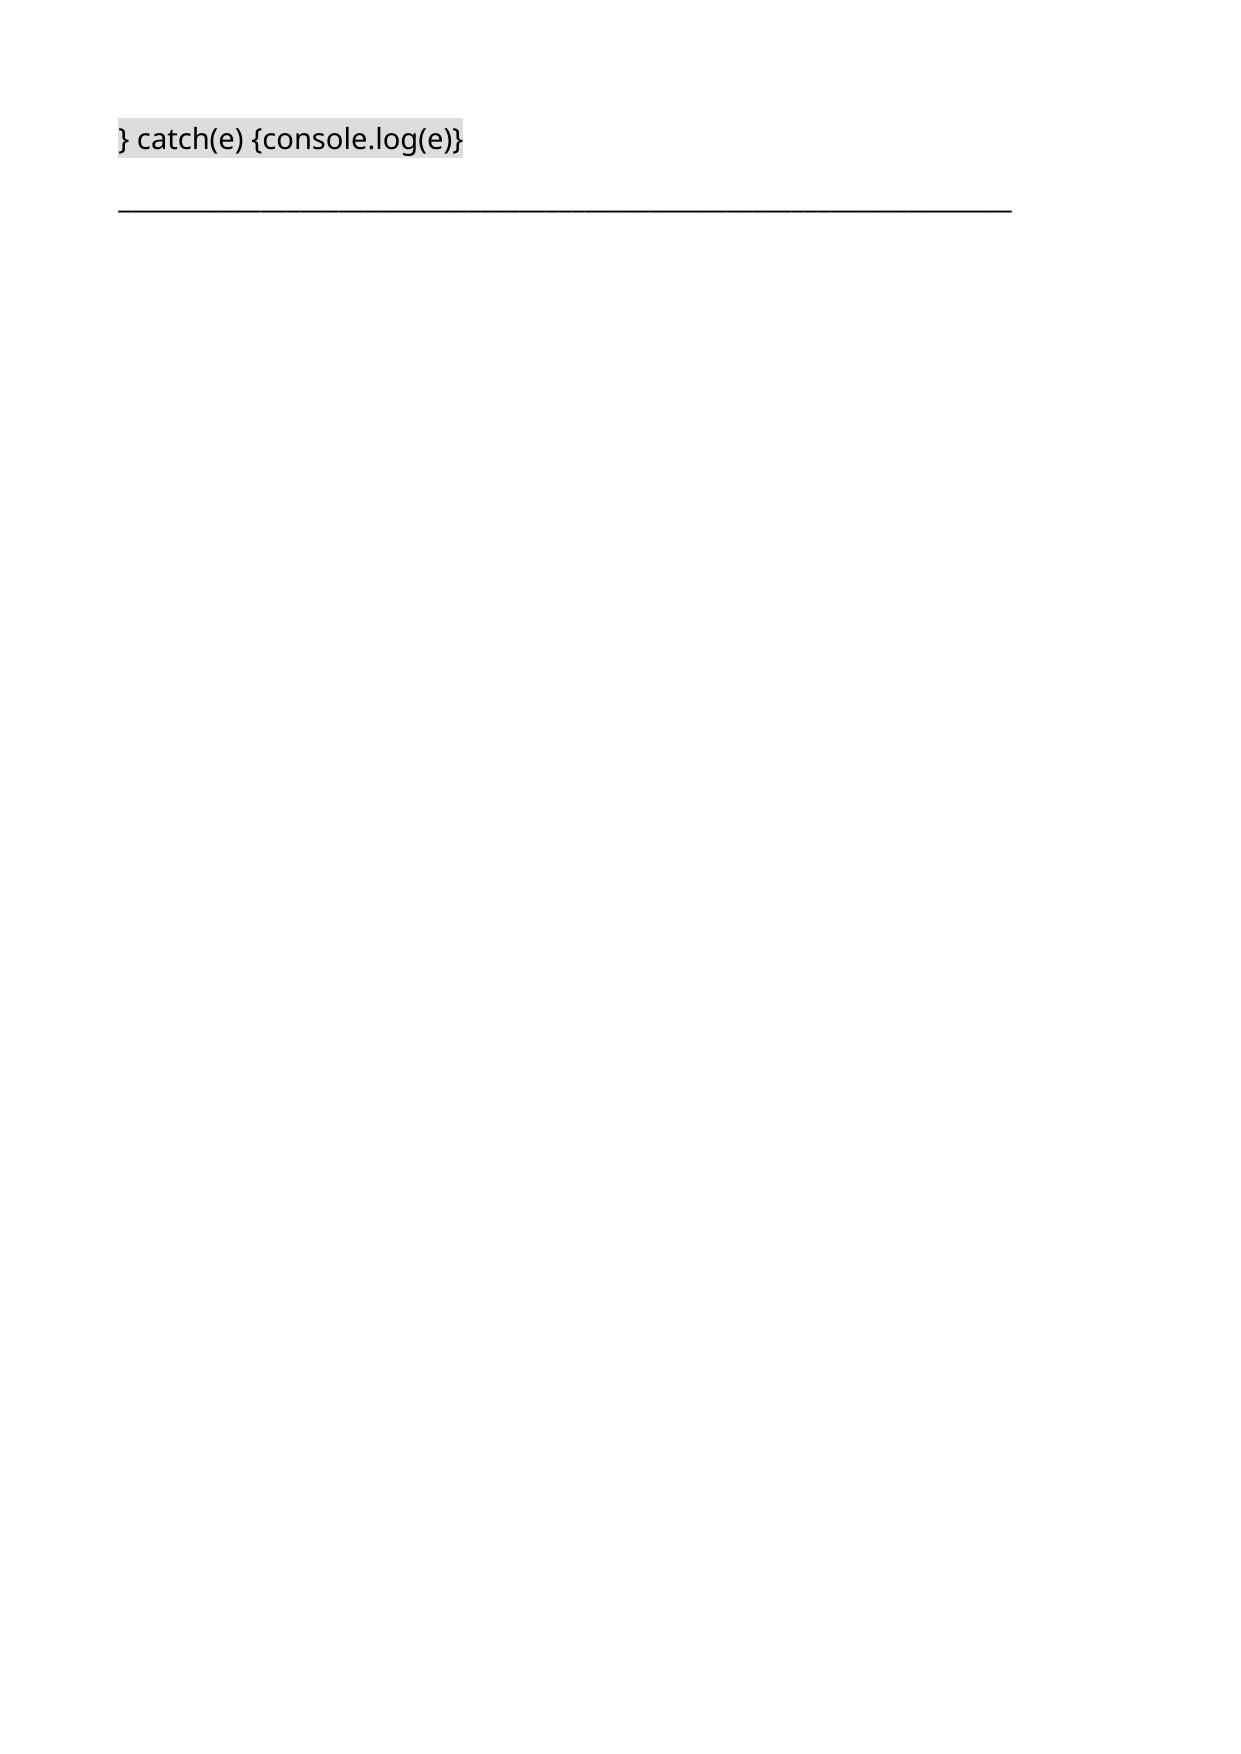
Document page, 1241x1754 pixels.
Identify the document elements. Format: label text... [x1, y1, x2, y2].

text _____________________________________________________________________ [118, 178, 1122, 217]
text } catch(e) {console.log(e)} [118, 118, 1122, 158]
